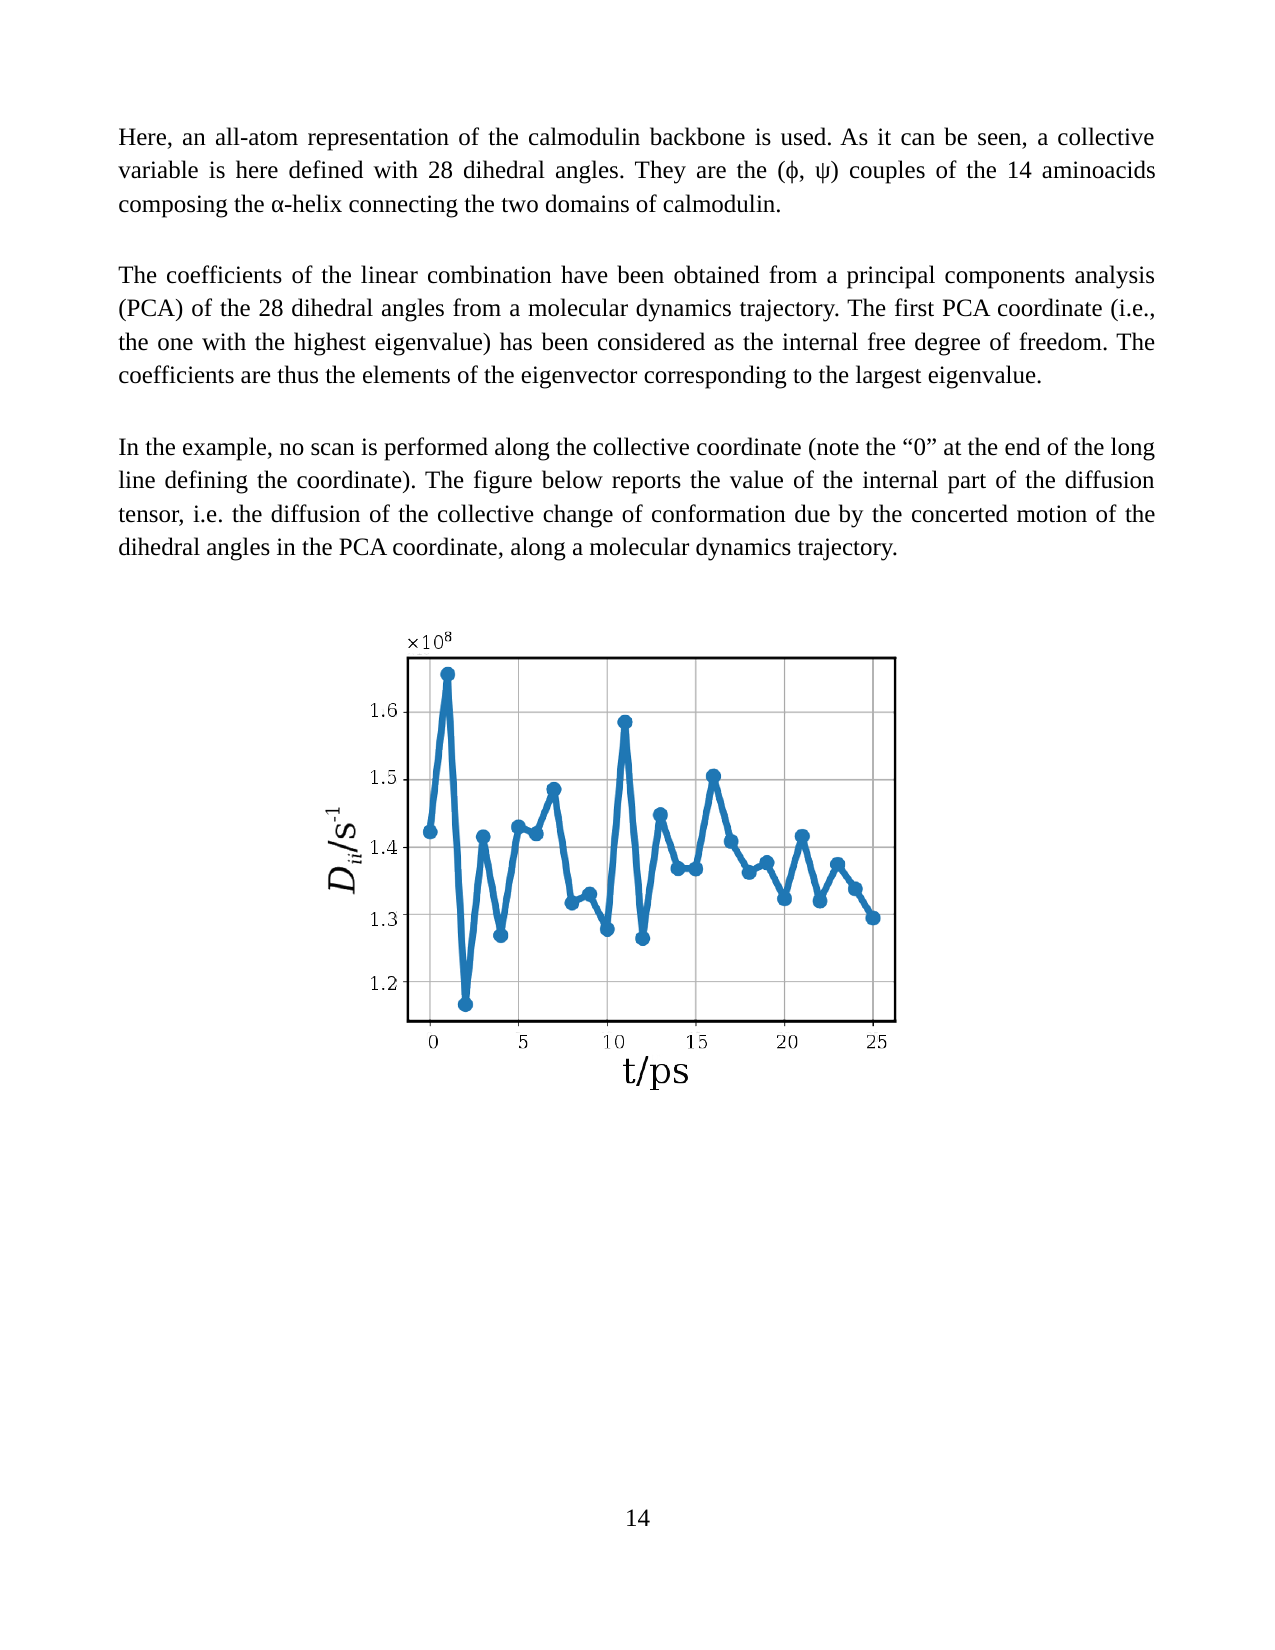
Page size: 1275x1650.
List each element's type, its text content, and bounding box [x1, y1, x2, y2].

picture [315, 600, 960, 1093]
text The coefficients of the linear combination have been obtained from a principal components analysis (PCA) of the 28 dihedral angles from a molecular dynamics trajectory. The first PCA coordinate (i.e., the one with the highest eigenvalue) has been considered as the internal free degree of freedom. The coefficients are thus the elements of the eigenvector corresponding to the largest eigenvalue. [118, 256, 1157, 391]
text In the example, no scan is performed along the collective coordinate (note the “0” at the end of the long line defining the coordinate). The figure below reports the value of the internal part of the diffusion tensor, i.e. the diffusion of the collective change of conformation due by the concerted motion of the dihedral angles in the PCA coordinate, along a molecular dynamics trajectory. [118, 428, 1157, 562]
text Here, an all-atom representation of the calmodulin backbone is used. As it can be seen, a collective variable is here defined with 28 dihedral angles. They are the (ϕ, ψ) couples of the 14 aminoacids composing the α-helix connecting the two domains of calmodulin. [118, 118, 1157, 219]
